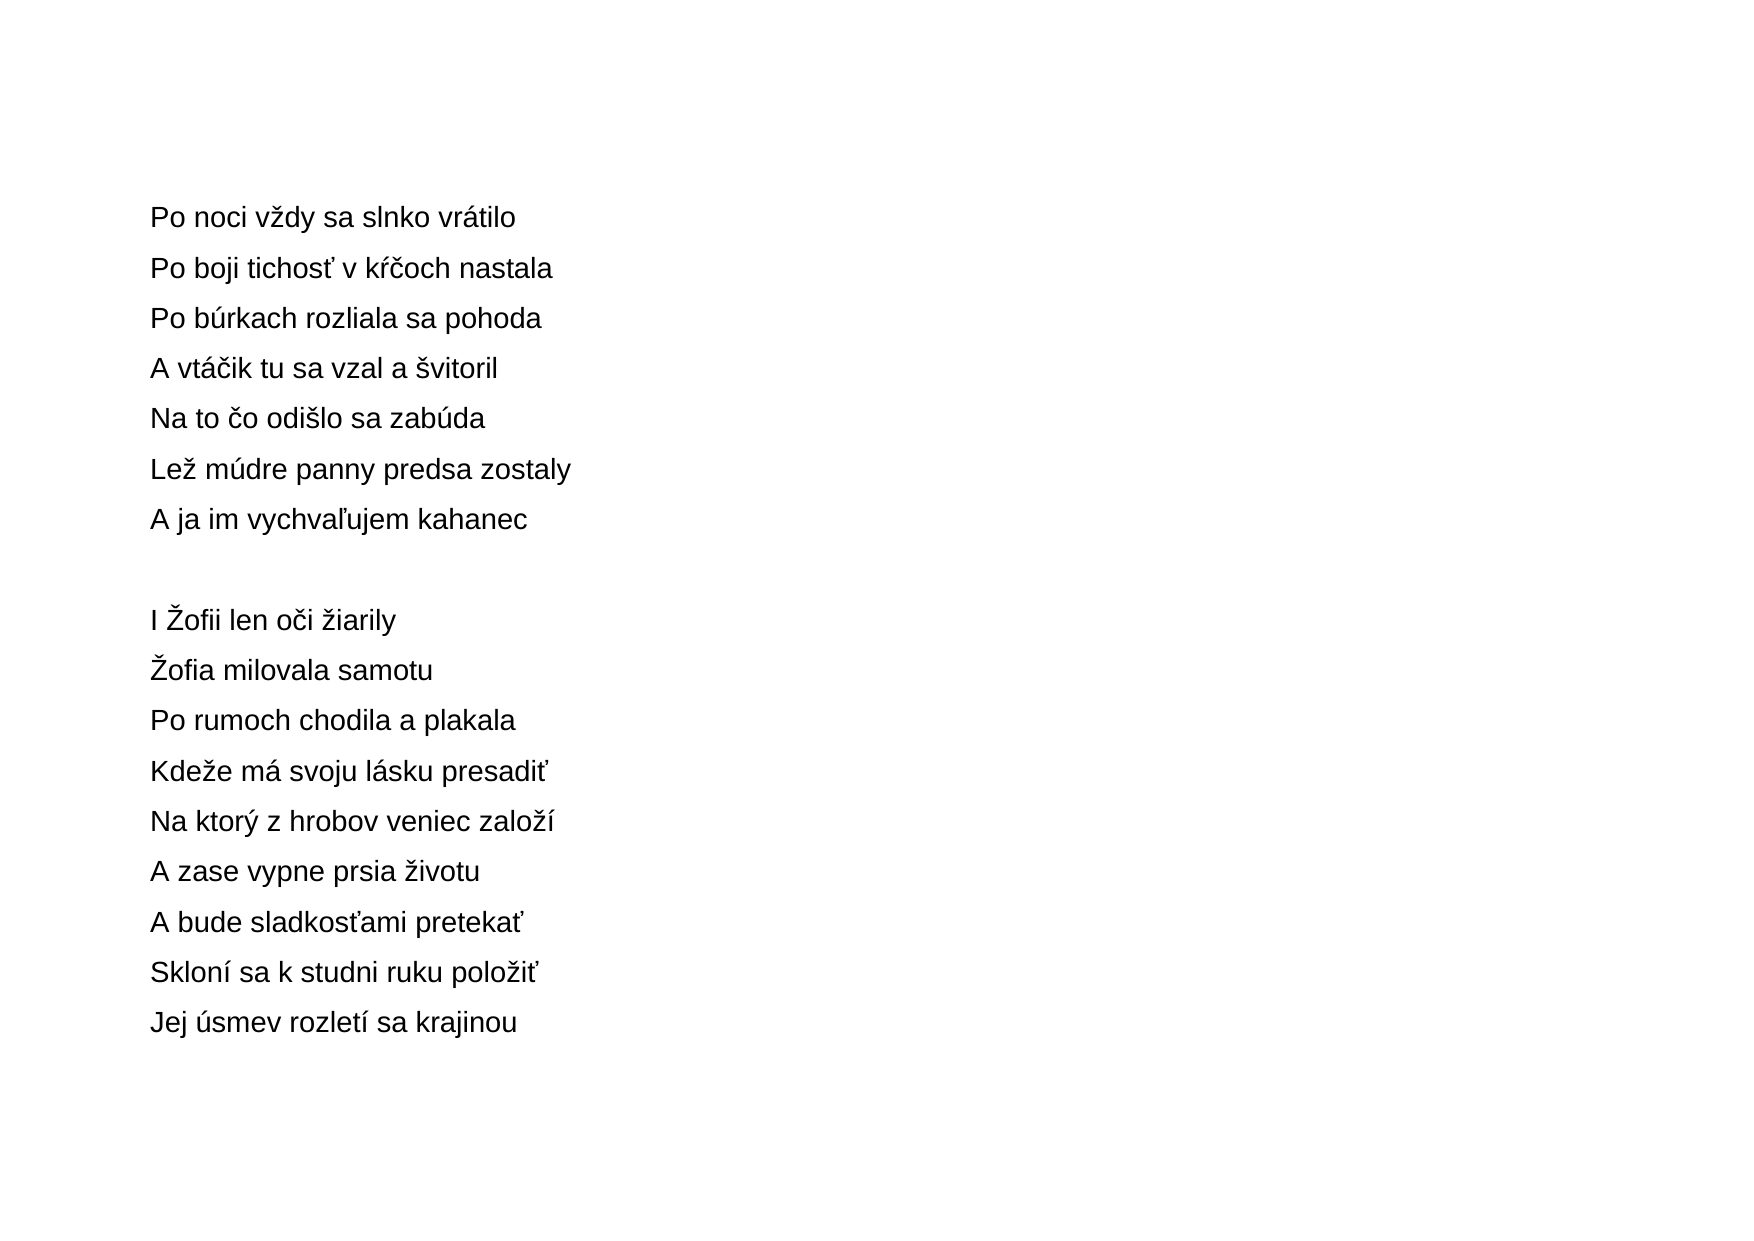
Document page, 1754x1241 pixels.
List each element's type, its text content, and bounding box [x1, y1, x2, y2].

text Jej úsmev rozletí sa krajinou [150, 1005, 1242, 1039]
text A zase vypne prsia životu [150, 854, 1242, 888]
text Po noci vždy sa slnko vrátilo [150, 200, 1242, 234]
text Lež múdre panny predsa zostaly [150, 452, 1242, 485]
text Na ktorý z hrobov veniec založí [150, 804, 1242, 838]
text Žofia milovala samotu [150, 653, 1242, 687]
text Na to čo odišlo sa zabúda [150, 402, 1242, 435]
text A vtáčik tu sa vzal a švitoril [150, 351, 1242, 385]
text Po boji tichosť v kŕčoch nastala [150, 251, 1242, 284]
text Kdeže má svoju lásku presadiť [150, 754, 1242, 787]
text Po rumoch chodila a plakala [150, 703, 1242, 737]
text A ja im vychvaľujem kahanec [150, 502, 1242, 536]
text I Žofii len oči žiarily [150, 603, 1242, 636]
text Po búrkach rozliala sa pohoda [150, 301, 1242, 334]
text A bude sladkosťami pretekať [150, 905, 1242, 938]
text Skloní sa k studni ruku položiť [150, 955, 1242, 988]
